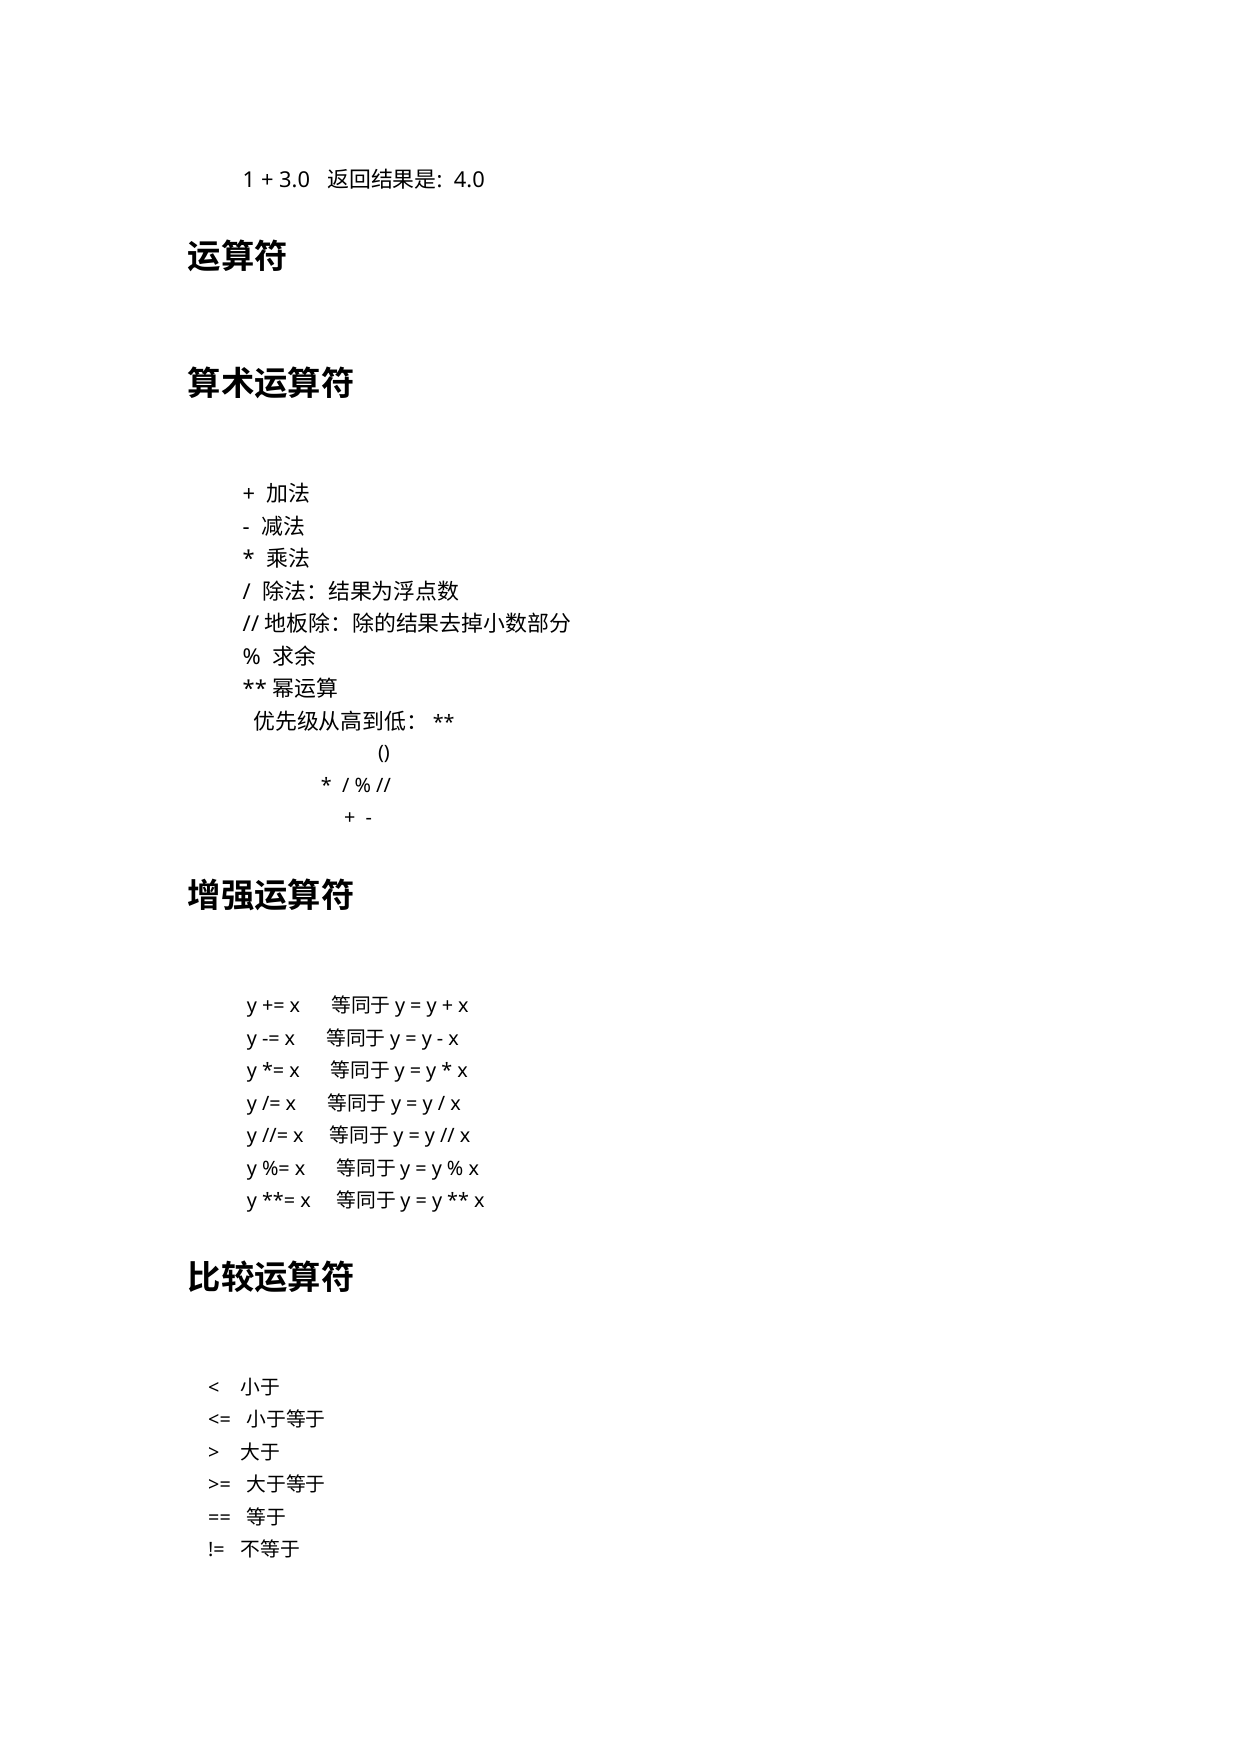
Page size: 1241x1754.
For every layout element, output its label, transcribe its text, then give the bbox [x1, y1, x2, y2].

text y -= x 等同于 y = y - x [187, 1020, 1053, 1053]
text / 除法：结果为浮点数 [231, 573, 1053, 606]
text () [187, 736, 1053, 768]
text + 加法 [231, 476, 1053, 508]
text - 减法 [231, 508, 1053, 541]
text 优先级从高到低： ** [187, 703, 1053, 736]
text == 等于 [187, 1499, 1053, 1532]
text * 乘法 [231, 541, 1053, 573]
text * / % // [187, 768, 1053, 801]
subtitle 比较运算符 [187, 1242, 1053, 1307]
subtitle 增强运算符 [187, 861, 1053, 926]
text > 大于 [187, 1434, 1053, 1467]
text y %= x 等同于 y = y % x [187, 1150, 1053, 1183]
text % 求余 [231, 638, 1053, 671]
subtitle 算术运算符 [187, 349, 1053, 414]
text y += x 等同于 y = y + x [187, 988, 1053, 1020]
text ** 幂运算 [231, 671, 1053, 703]
text >= 大于等于 [187, 1467, 1053, 1499]
text != 不等于 [187, 1532, 1053, 1564]
text y **= x 等同于 y = y ** x [187, 1183, 1053, 1215]
text y /= x 等同于 y = y / x [187, 1085, 1053, 1118]
text // 地板除：除的结果去掉小数部分 [231, 606, 1053, 638]
text < 小于 [187, 1369, 1053, 1402]
subtitle 运算符 [187, 222, 1053, 287]
text y //= x 等同于 y = y // x [187, 1118, 1053, 1150]
text <= 小于等于 [187, 1402, 1053, 1434]
text y *= x 等同于 y = y * x [187, 1053, 1053, 1085]
text + - [231, 801, 1053, 833]
text 1 + 3.0 返回结果是: 4.0 [231, 162, 1053, 194]
